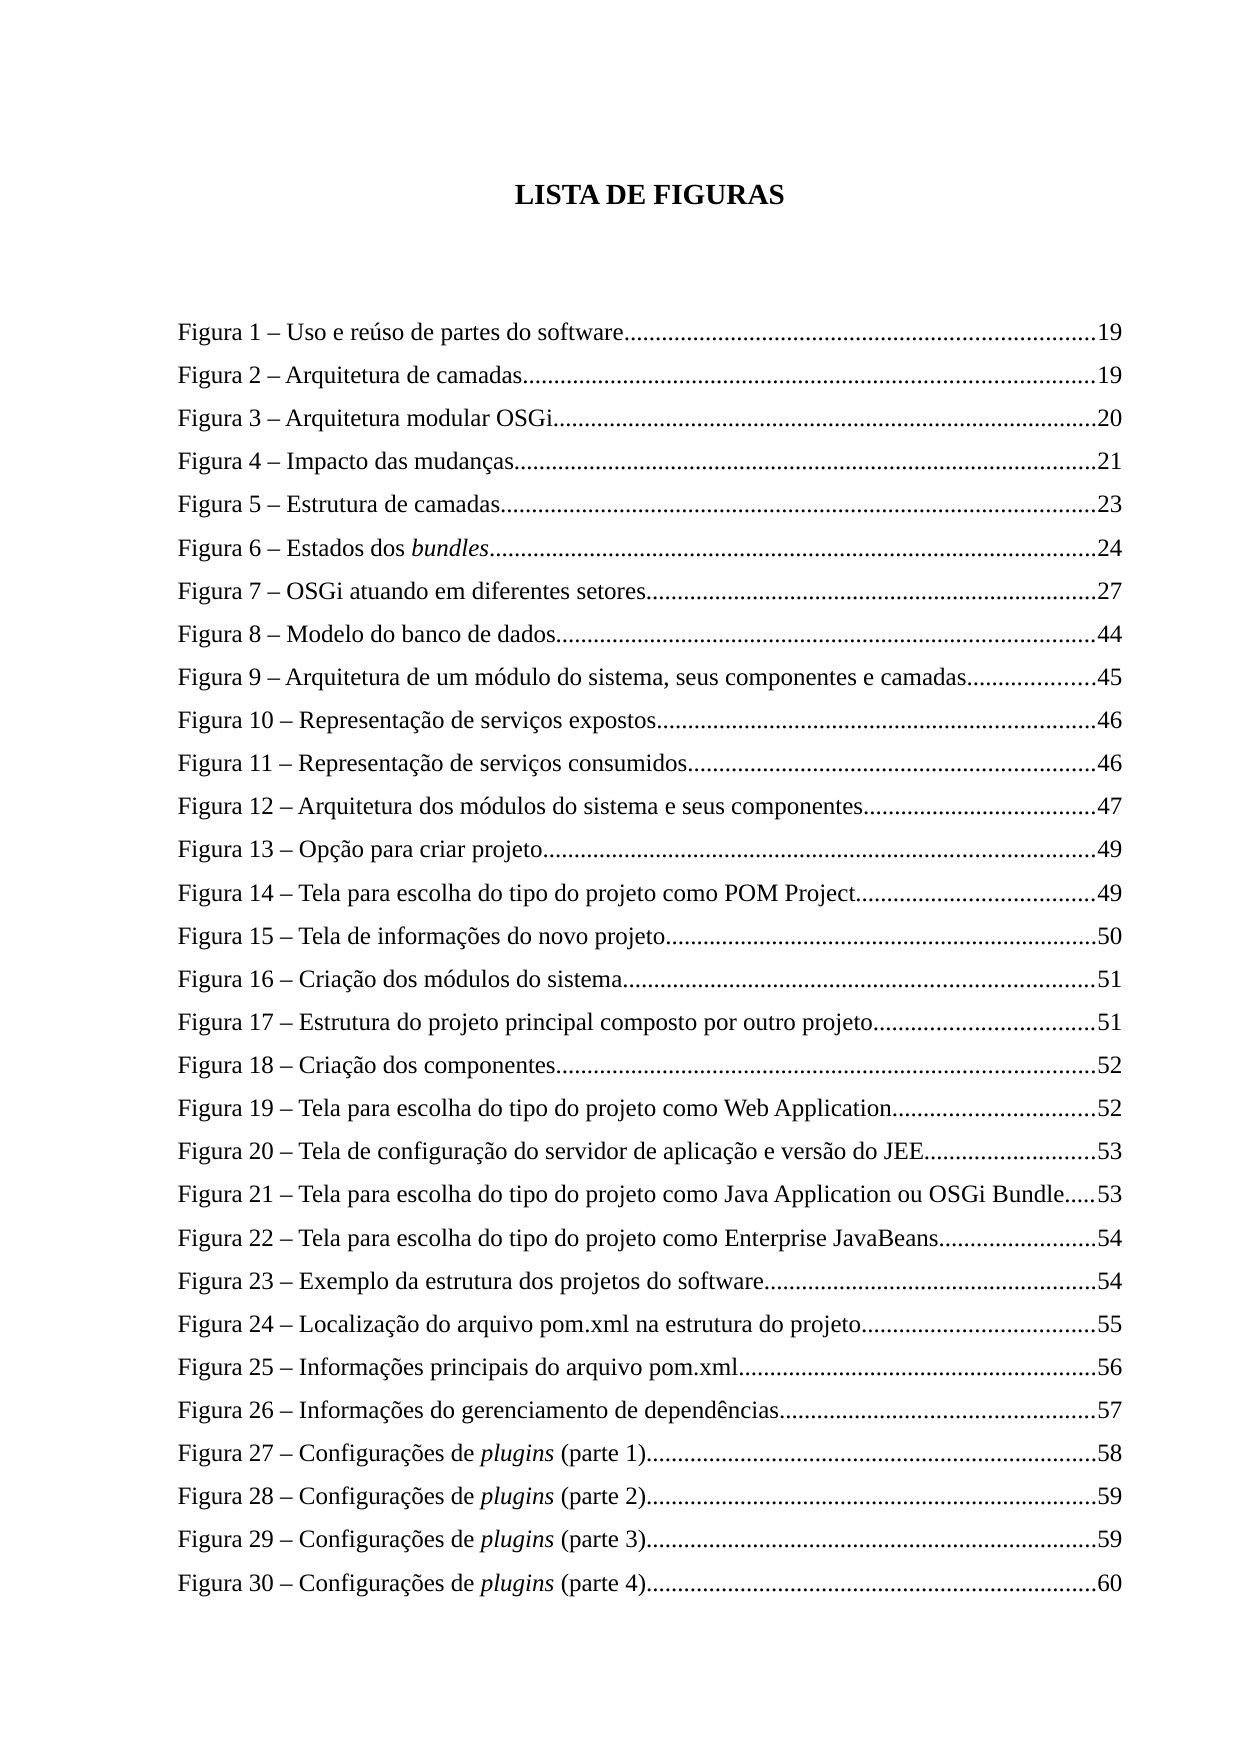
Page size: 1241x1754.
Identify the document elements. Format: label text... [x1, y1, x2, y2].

list Figura 28 – Configurações de plugins (parte 2)........ 59 [177, 1481, 1122, 1510]
list Figura 1 – Uso e reúso de partes do software 19 [177, 317, 1122, 346]
list Figura 18 – Criação dos componentes........ 52 [177, 1050, 1122, 1079]
list Figura 26 – Informações do gerenciamento de dependências........ 57 [177, 1395, 1122, 1424]
list Lista de figuras [177, 177, 1122, 211]
list Figura 12 – Arquitetura dos módulos do sistema e seus componentes........ 47 [177, 791, 1122, 820]
list Figura 19 – Tela para escolha do tipo do projeto como Web Application........ 52 [177, 1093, 1122, 1122]
list Figura 11 – Representação de serviços consumidos........ 46 [177, 748, 1122, 777]
list Figura 15 – Tela de informações do novo projeto........ 50 [177, 921, 1122, 949]
list Figura 10 – Representação de serviços expostos........ 46 [177, 705, 1122, 734]
list Figura 29 – Configurações de plugins (parte 3)........ 59 [177, 1524, 1122, 1553]
list Figura 17 – Estrutura do projeto principal composto por outro projeto........ 51 [177, 1007, 1122, 1036]
list Figura 24 – Localização do arquivo pom.xml na estrutura do projeto........ 55 [177, 1309, 1122, 1338]
list Figura 22 – Tela para escolha do tipo do projeto como Enterprise JavaBeans........ 54 [177, 1223, 1122, 1251]
list Figura 2 – Arquitetura de camadas 19 [177, 360, 1122, 389]
list Figura 20 – Tela de configuração do servidor de aplicação e versão do JEE........ 53 [177, 1136, 1122, 1165]
list Figura 5 – Estrutura de camadas 23 [177, 489, 1122, 518]
list Figura 9 – Arquitetura de um módulo do sistema, seus componentes e camadas........ 45 [177, 662, 1122, 691]
list Figura 13 – Opção para criar projeto........ 49 [177, 834, 1122, 863]
list Figura 8 – Modelo do banco de dados 44 [177, 619, 1122, 648]
list Figura 21 – Tela para escolha do tipo do projeto como Java Application ou OSGi Bundle..... 53 [177, 1179, 1122, 1208]
list Figura 23 – Exemplo da estrutura dos projetos do software........ 54 [177, 1266, 1122, 1294]
list Figura 30 – Configurações de plugins (parte 4)........ 60 [177, 1568, 1122, 1596]
list Figura 25 – Informações principais do arquivo pom.xml........ 56 [177, 1352, 1122, 1381]
list Figura 3 – Arquitetura modular OSGi 20 [177, 403, 1122, 432]
list Figura 16 – Criação dos módulos do sistema........ 51 [177, 964, 1122, 993]
list Figura 14 – Tela para escolha do tipo do projeto como POM Project........ 49 [177, 878, 1122, 906]
list Figura 7 – OSGi atuando em diferentes setores 27 [177, 576, 1122, 604]
list Figura 6 – Estados dos bundles 24 [177, 533, 1122, 561]
list Figura 4 – Impacto das mudanças 21 [177, 446, 1122, 475]
list Figura 27 – Configurações de plugins (parte 1)........ 58 [177, 1438, 1122, 1467]
